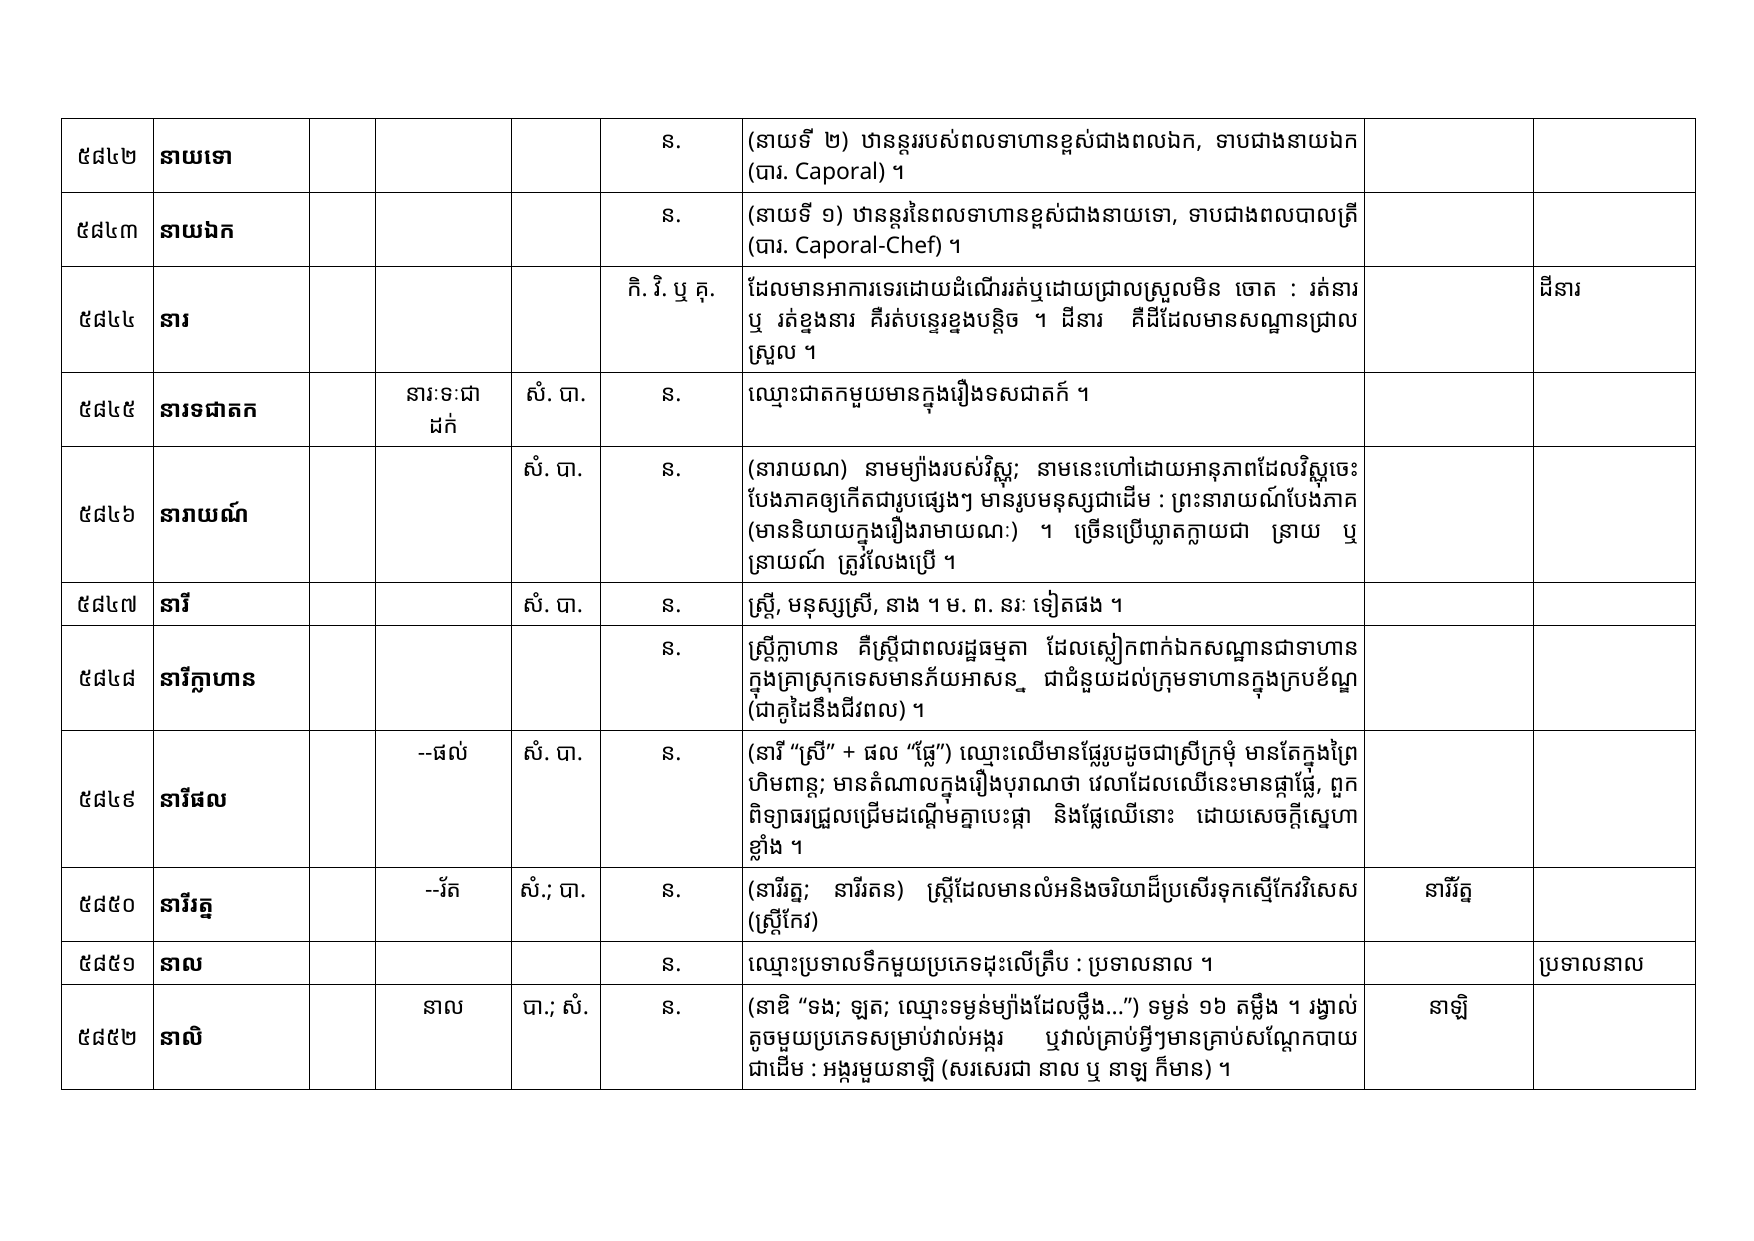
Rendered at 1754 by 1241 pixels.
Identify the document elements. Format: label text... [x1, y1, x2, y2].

table_cell [310, 731, 375, 867]
table_cell ស្ត្រី​ក្លាហាន គឺ​ស្រ្តី​ជា​ពលរដ្ឋ​ធម្មតា ដែល​ស្លៀក​ពាក់​ឯក​សណ្ឋាន​ជា​ទាហាន ក្នុង​គ្រា​ស្រុក​ទេស​មាន​ភ័យ​អាសន្ន ជា​ជំនួយ​ដល់​ក្រុម​ទាហាន​ក្នុង​ក្រប​ខ័ណ្ឌ (ជា​គូ​ដៃ​នឹង​ជីវពល) ។ [743, 626, 1364, 730]
table_cell នាល [376, 985, 511, 1089]
table_cell នារាយណ៍ [154, 447, 309, 582]
table_cell ៥៨៥០ [62, 868, 153, 941]
table_cell [310, 447, 375, 582]
table_cell [310, 119, 375, 192]
table_cell ៥៨៥២ [62, 985, 153, 1089]
table_cell ៥៨៤៨ [62, 626, 153, 730]
table_cell ៥៨៤៧ [62, 583, 153, 625]
table_cell [512, 193, 600, 266]
table_cell ន. [601, 373, 742, 446]
table_cell នារទ​ជាតក [154, 373, 309, 446]
table_cell ន. [601, 626, 742, 730]
table_cell ៥៨៥១ [62, 942, 153, 984]
table_cell [310, 985, 375, 1089]
table_cell [1534, 985, 1695, 1089]
table_cell សំ. បា. [512, 583, 600, 625]
table_cell [376, 447, 511, 582]
table_cell [376, 583, 511, 625]
table_cell នាលិ [154, 985, 309, 1089]
table_cell [512, 626, 600, 730]
table_cell [310, 942, 375, 984]
table_cell [1365, 447, 1533, 582]
table_cell កិ. វិ. ឬ គុ. [601, 267, 742, 372]
table_cell [1534, 626, 1695, 730]
table_cell [1365, 373, 1533, 446]
table_cell ប្រទាល​នាល [1534, 942, 1695, 984]
table_cell --ផល់ [376, 731, 511, 867]
table_cell [1534, 731, 1695, 867]
table_cell (នារី “ស្រី” + ផល “ផ្លែ”) ឈ្មោះ​ឈើ​មាន​ផ្លែ​រូប​ដូច​ជា​ស្រី​ក្រមុំ មាន​តែ​ក្នុង​ព្រៃ​ហិមពាន្ត; មាន​តំណាល​ក្នុង​រឿង​បុរាណ​ថា វេលា​ដែល​ឈើ​នេះ​មាន​ផ្កា​ផ្លែ, ពួក​ពិទ្យាធរ​ជ្រួលជ្រើម​ដណ្ដើម​គ្នា​បេះ​ផ្កា និង​ផ្លែ​ឈើ​នោះ ដោយ​សេចក្ដី​ស្នេហា​ខ្លាំង ។ [743, 731, 1364, 867]
table_cell ៥៨៤៣ [62, 193, 153, 266]
table_cell [310, 583, 375, 625]
table_cell [1365, 731, 1533, 867]
table_cell សំ. បា. [512, 447, 600, 582]
table_cell [376, 942, 511, 984]
table_cell [310, 868, 375, 941]
table_cell [1534, 373, 1695, 446]
table_cell [1365, 267, 1533, 372]
table_cell [310, 373, 375, 446]
table_cell [1534, 193, 1695, 266]
table_cell (នារាយណ) នាម​ម្យ៉ាង​របស់​វិស្ណុ; នាម​នេះ​ហៅ​ដោយ​អានុភាព​ដែល​វិស្ណុ​ចេះ​បែង​ភាគ​ឲ្យ​កើត​ជា​រូប​ផ្សេង​ៗ មាន​រូប​មនុស្ស​ជាដើម : ព្រះ​នារាយណ៍​បែង​ភាគ (មាន​និយាយ​ក្នុង​រឿង​រាមាយណៈ) ។ ច្រើន​ប្រើ​ឃ្លាត​ក្លាយ​ជា ន្រាយ ឬ ន្រាយណ៍ ត្រូវ​លែង​ប្រើ ។ [743, 447, 1364, 582]
table_cell ន. [601, 193, 742, 266]
table_cell បា.; សំ. [512, 985, 600, 1089]
table_cell នារ [154, 267, 309, 372]
table_cell ន. [601, 583, 742, 625]
table_cell ន. [601, 447, 742, 582]
table_cell នារី​ផល [154, 731, 309, 867]
table_cell នារី​ក្លាហាន [154, 626, 309, 730]
table_cell នារី​រ័ត្ន [1365, 868, 1533, 941]
table_cell [376, 193, 511, 266]
table_cell (នារី​រត្ន; នារី​រតន) ស្ត្រី​ដែល​មាន​លំអ​និង​ចរិយា​ដ៏​ប្រសើរ​ទុក​ស្មើ​កែវ​វិសេស (ស្រី្ត​កែវ) [743, 868, 1364, 941]
table_cell [1534, 868, 1695, 941]
table_cell ន. [601, 942, 742, 984]
table_cell [1365, 119, 1533, 192]
table_cell នារី​រត្ន [154, 868, 309, 941]
table_cell ឈ្មោះ​ប្រទាល​ទឹក​មួយ​ប្រភេទ​ដុះ​លើ​ត្រឹប : ប្រទាល​នាល ។ [743, 942, 1364, 984]
table_cell ន. [601, 119, 742, 192]
table_cell [512, 267, 600, 372]
table_cell ស្ត្រី, មនុស្ស​ស្រី, នាង ។ ម. ព. នរៈ ទៀត​ផង ។ [743, 583, 1364, 625]
table_cell ៥៨៤៩ [62, 731, 153, 867]
table_cell [1365, 942, 1533, 984]
table_cell [1365, 193, 1533, 266]
table_cell --រ័ត [376, 868, 511, 941]
table_cell [512, 119, 600, 192]
table_cell ដែល​មាន​អាការ​ទេរ​ដោយ​ដំណើរ​រត់​ឬ​ដោយ​ជ្រាល​ស្រួល​មិន ចោត : រត់​នារ ឬ រត់​ខ្នង​នារ គឺ​រត់​បន្ទេរ​ខ្នង​បន្ដិច ។ ដី​នារ គឺ​ដី​ដែល​មាន​សណ្ឋាន​ជ្រាល​ស្រួល ។ [743, 267, 1364, 372]
table_cell ន. [601, 985, 742, 1089]
table_cell [376, 119, 511, 192]
table_cell [1534, 447, 1695, 582]
table_cell [1365, 626, 1533, 730]
table_cell [376, 267, 511, 372]
table_cell សំ. បា. [512, 731, 600, 867]
table_cell នារៈទៈជា ដក់ [376, 373, 511, 446]
table_cell សំ. បា. [512, 373, 600, 446]
table_cell ៥៨៤៥ [62, 373, 153, 446]
table_cell [1534, 583, 1695, 625]
table_cell (នាយ​ទី ២) ឋានន្តរ​របស់​ពល​ទាហាន​ខ្ពស់​ជាង​ពល​ឯក, ទាប​ជាង​នាយ​ឯក (បារ. Caporal) ។ [743, 119, 1364, 192]
table_cell នាល [154, 942, 309, 984]
table_cell ន. [601, 731, 742, 867]
table_cell ៥៨៤២ [62, 119, 153, 192]
table_cell [310, 193, 375, 266]
table_cell ៥៨៤៦ [62, 447, 153, 582]
table_cell នារី [154, 583, 309, 625]
table_cell [512, 942, 600, 984]
table_cell [310, 267, 375, 372]
table_cell នាឡិ [1365, 985, 1533, 1089]
table_cell ន. [601, 868, 742, 941]
table_cell [376, 626, 511, 730]
table_cell [1365, 583, 1533, 625]
table_cell ឈ្មោះ​ជាតក​មួយ​មាន​ក្នុង​រឿង​ទស​ជាតក៍ ។ [743, 373, 1364, 446]
table_cell សំ.; បា. [512, 868, 600, 941]
table_cell នាយ​ទោ [154, 119, 309, 192]
table_cell (នាឌិ “ទង; ឡត; ឈ្មោះ​ទម្ងន់​ម្យ៉ាង​ដែល​ថ្លឹង...”) ទម្ងន់ ១៦ តម្លឹង ។ រង្វាល់​តូច​មួយ​ប្រភេទ​សម្រាប់​វាល់​អង្ករ ឬ​វាល់​គ្រាប់​អ្វី​ៗ​មាន​គ្រាប់​សណ្ដែក​បាយ​ជាដើម : អង្ករ​មួយ​នាឡិ (សរសេរ​ជា នាល ឬ នាឡ ក៏​មាន) ។ [743, 985, 1364, 1089]
table_cell នាយ​ឯក [154, 193, 309, 266]
table_cell ដី​នារ [1534, 267, 1695, 372]
table_cell (នាយ​ទី ១) ឋានន្តរ​នៃ​ពល​ទាហាន​ខ្ពស់​ជាង​នាយ​ទោ, ទាប​ជាង​ពល​បាល​ត្រី (បារ. Caporal-Chef) ។ [743, 193, 1364, 266]
table_cell [1534, 119, 1695, 192]
table_cell ៥៨៤៤ [62, 267, 153, 372]
table_cell [310, 626, 375, 730]
